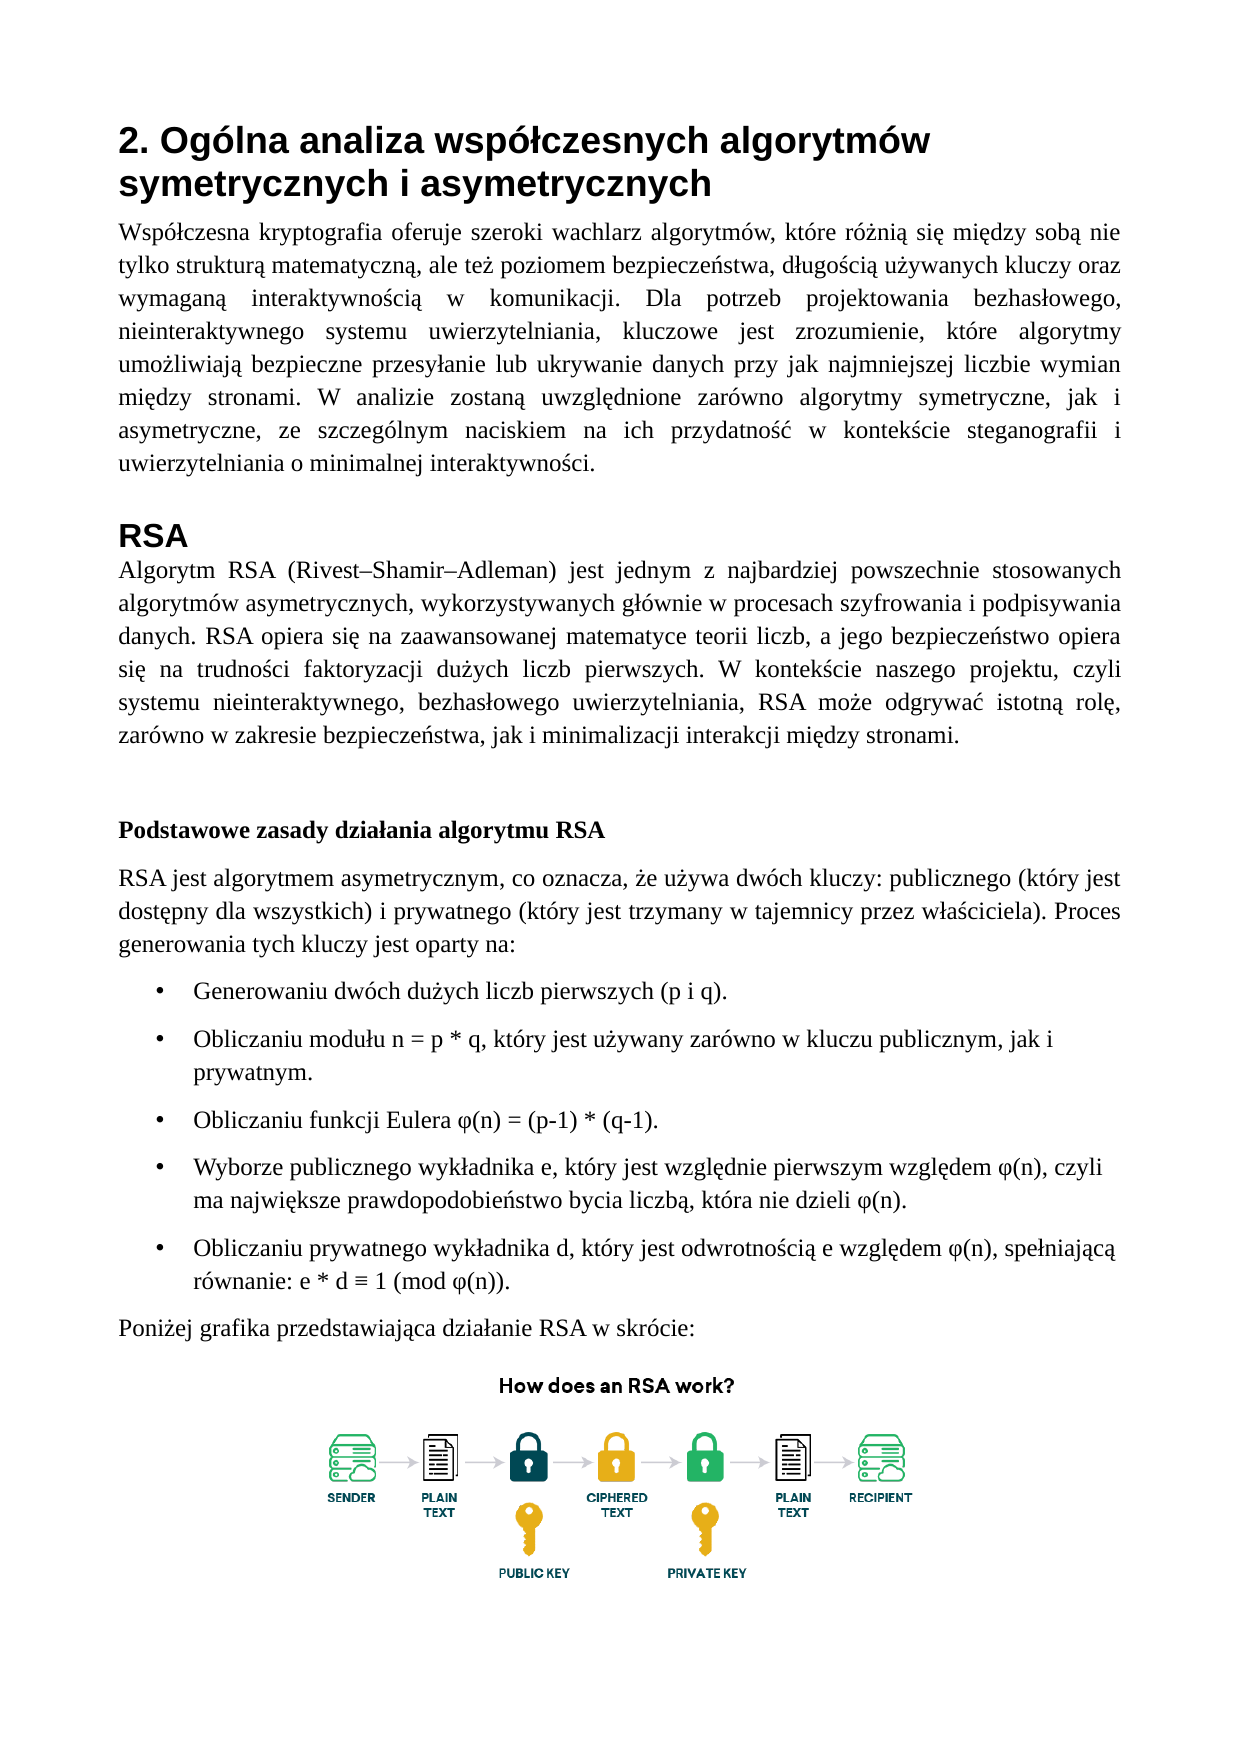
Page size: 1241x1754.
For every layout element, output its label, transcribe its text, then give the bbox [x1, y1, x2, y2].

text RSA jest algorytmem asymetrycznym, co oznacza, że używa dwóch kluczy: publicznego (który jest dostępny dla wszystkich) i prywatnego (który jest trzymany w tajemnicy przez właściciela). Proces generowania tych kluczy jest oparty na: [118, 863, 1122, 958]
list Wyborze publicznego wykładnika e, który jest względnie pierwszym względem φ(n), czyli ma największe prawdopodobieństwo bycia liczbą, która nie dzieli φ(n). [156, 1152, 1122, 1214]
list Generowaniu dwóch dużych liczb pierwszych (p i q). [156, 976, 1122, 1005]
text Podstawowe zasady działania algorytmu RSA [118, 815, 1122, 844]
text Algorytm RSA (Rivest–Shamir–Adleman) jest jednym z najbardziej powszechnie stosowanych algorytmów asymetrycznych, wykorzystywanych głównie w procesach szyfrowania i podpisywania danych. RSA opiera się na zaawansowanej matematyce teorii liczb, a jego bezpieczeństwo opiera się na trudności faktoryzacji dużych liczb pierwszych. W kontekście naszego projektu, czyli systemu nieinteraktywnego, bezhasłowego uwierzytelniania, RSA może odgrywać istotną rolę, zarówno w zakresie bezpieczeństwa, jak i minimalizacji interakcji między stronami. [118, 555, 1122, 749]
list Obliczaniu modułu n = p * q, który jest używany zarówno w kluczu publicznym, jak i prywatnym. [156, 1024, 1122, 1086]
subtitle RSA [118, 516, 1122, 555]
text Poniżej grafika przedstawiająca działanie RSA w skrócie: [118, 1313, 1122, 1342]
picture [318, 1361, 922, 1593]
text Współczesna kryptografia oferuje szeroki wachlarz algorytmów, które różnią się między sobą nie tylko strukturą matematyczną, ale też poziomem bezpieczeństwa, długością używanych kluczy oraz wymaganą interaktywnością w komunikacji. Dla potrzeb projektowania bezhasłowego, nieinteraktywnego systemu uwierzytelniania, kluczowe jest zrozumienie, które algorytmy umożliwiają bezpieczne przesyłanie lub ukrywanie danych przy jak najmniejszej liczbie wymian między stronami. W analizie zostaną uwzględnione zarówno algorytmy symetryczne, jak i asymetryczne, ze szczególnym naciskiem na ich przydatność w kontekście steganografii i uwierzytelniania o minimalnej interaktywności. [118, 217, 1122, 477]
list Obliczaniu prywatnego wykładnika d, który jest odwrotnością e względem φ(n), spełniającą równanie: e * d ≡ 1 (mod φ(n)). [156, 1233, 1122, 1295]
subtitle 2. Ogólna analiza współczesnych algorytmów symetrycznych i asymetrycznych [118, 118, 1122, 204]
list Obliczaniu funkcji Eulera φ(n) = (p-1) * (q-1). [156, 1105, 1122, 1133]
